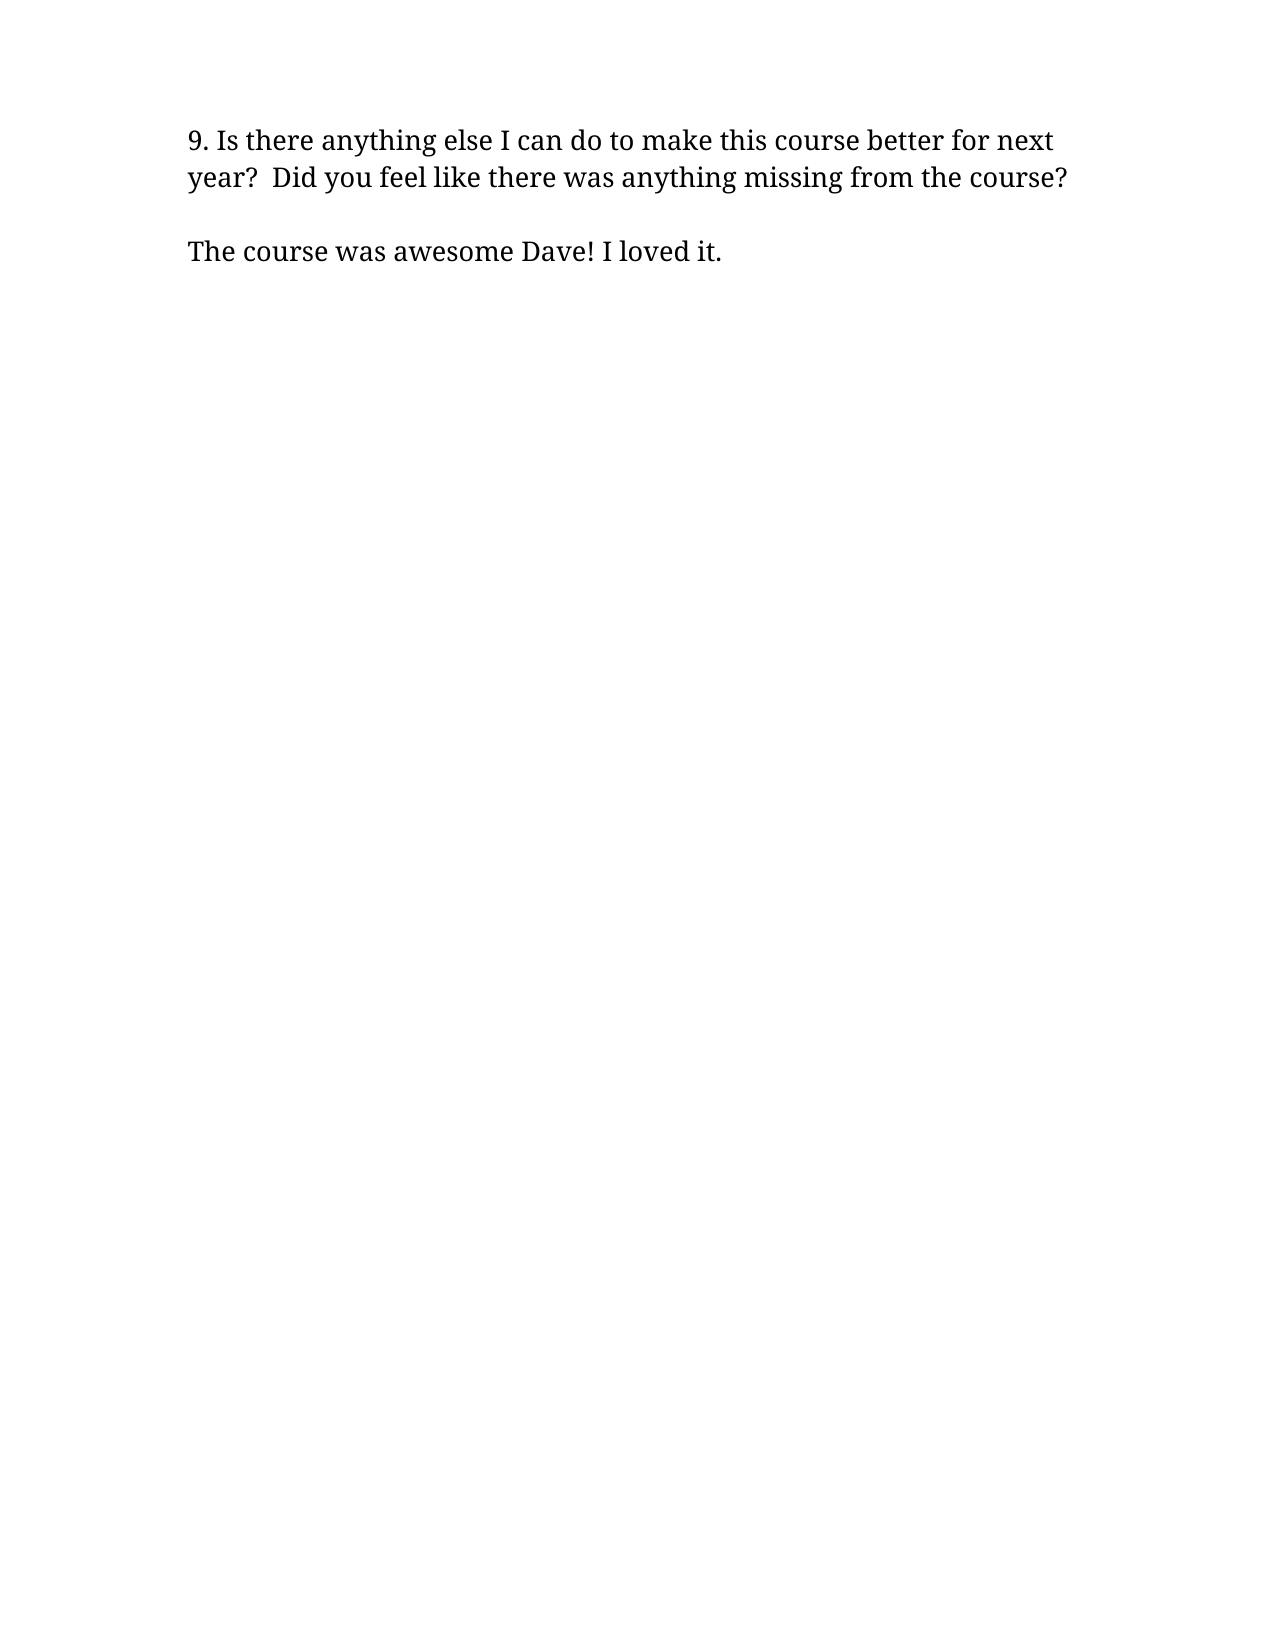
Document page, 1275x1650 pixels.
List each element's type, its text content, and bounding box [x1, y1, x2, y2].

text 9. Is there anything else I can do to make this course better for next year? Did you feel like there was anything missing from the course? [187, 122, 1087, 196]
text The course was awesome Dave! I loved it. [187, 232, 1087, 269]
